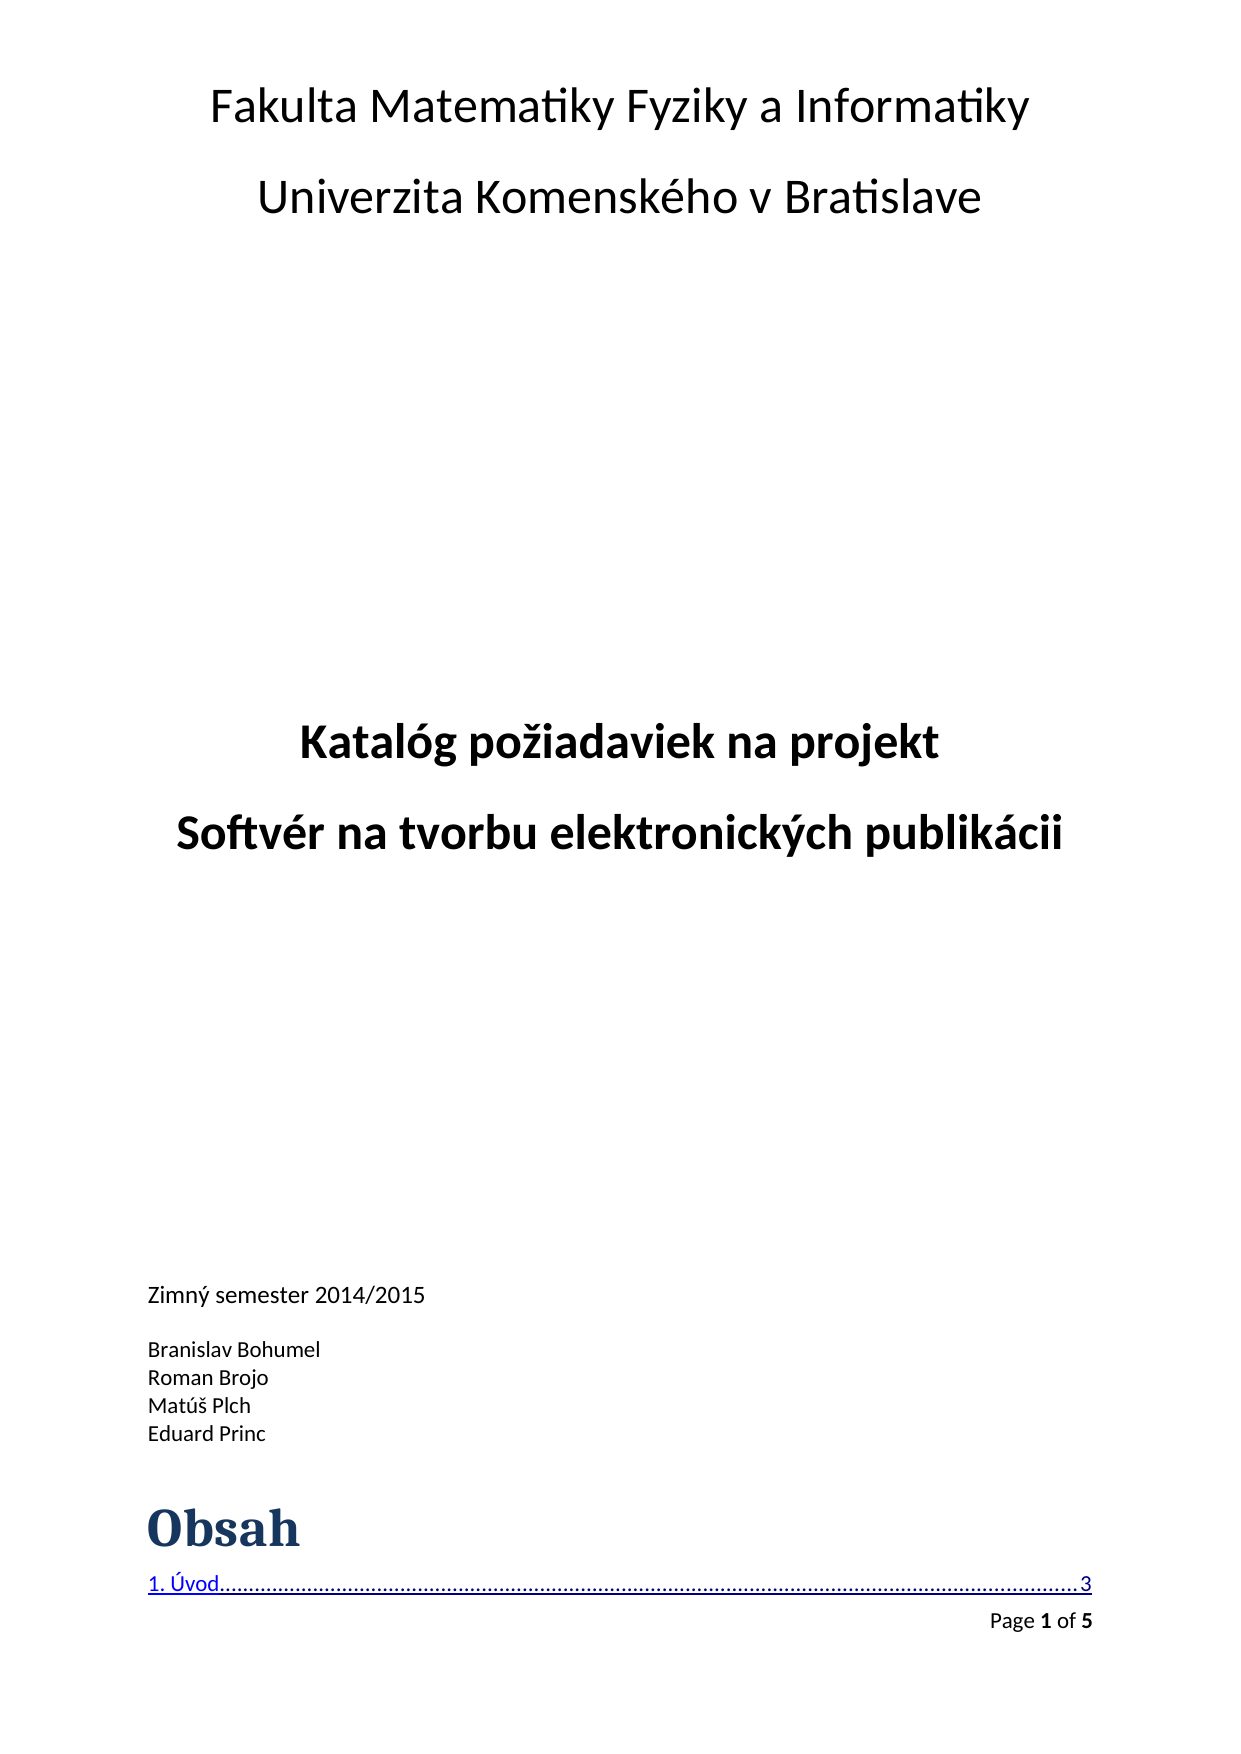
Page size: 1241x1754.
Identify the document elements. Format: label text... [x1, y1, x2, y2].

subtitle Obsah [148, 1498, 1093, 1560]
text Fakulta Matematiky Fyziky a Informatiky [148, 74, 1093, 135]
text Matúš Plch [148, 1392, 1093, 1419]
text Katalóg požiadaviek na projekt [148, 710, 1093, 771]
text Branislav Bohumel [148, 1336, 1093, 1363]
text Softvér na tvorbu elektronických publikácii [148, 801, 1093, 862]
text 1. Úvod 3 [148, 1569, 1093, 1597]
text Roman Brojo [148, 1363, 1093, 1392]
text Zimný semester 2014/2015 [148, 1280, 1093, 1310]
text Univerzita Komenského v Bratislave [148, 165, 1093, 226]
text Eduard Princ [148, 1419, 1093, 1448]
